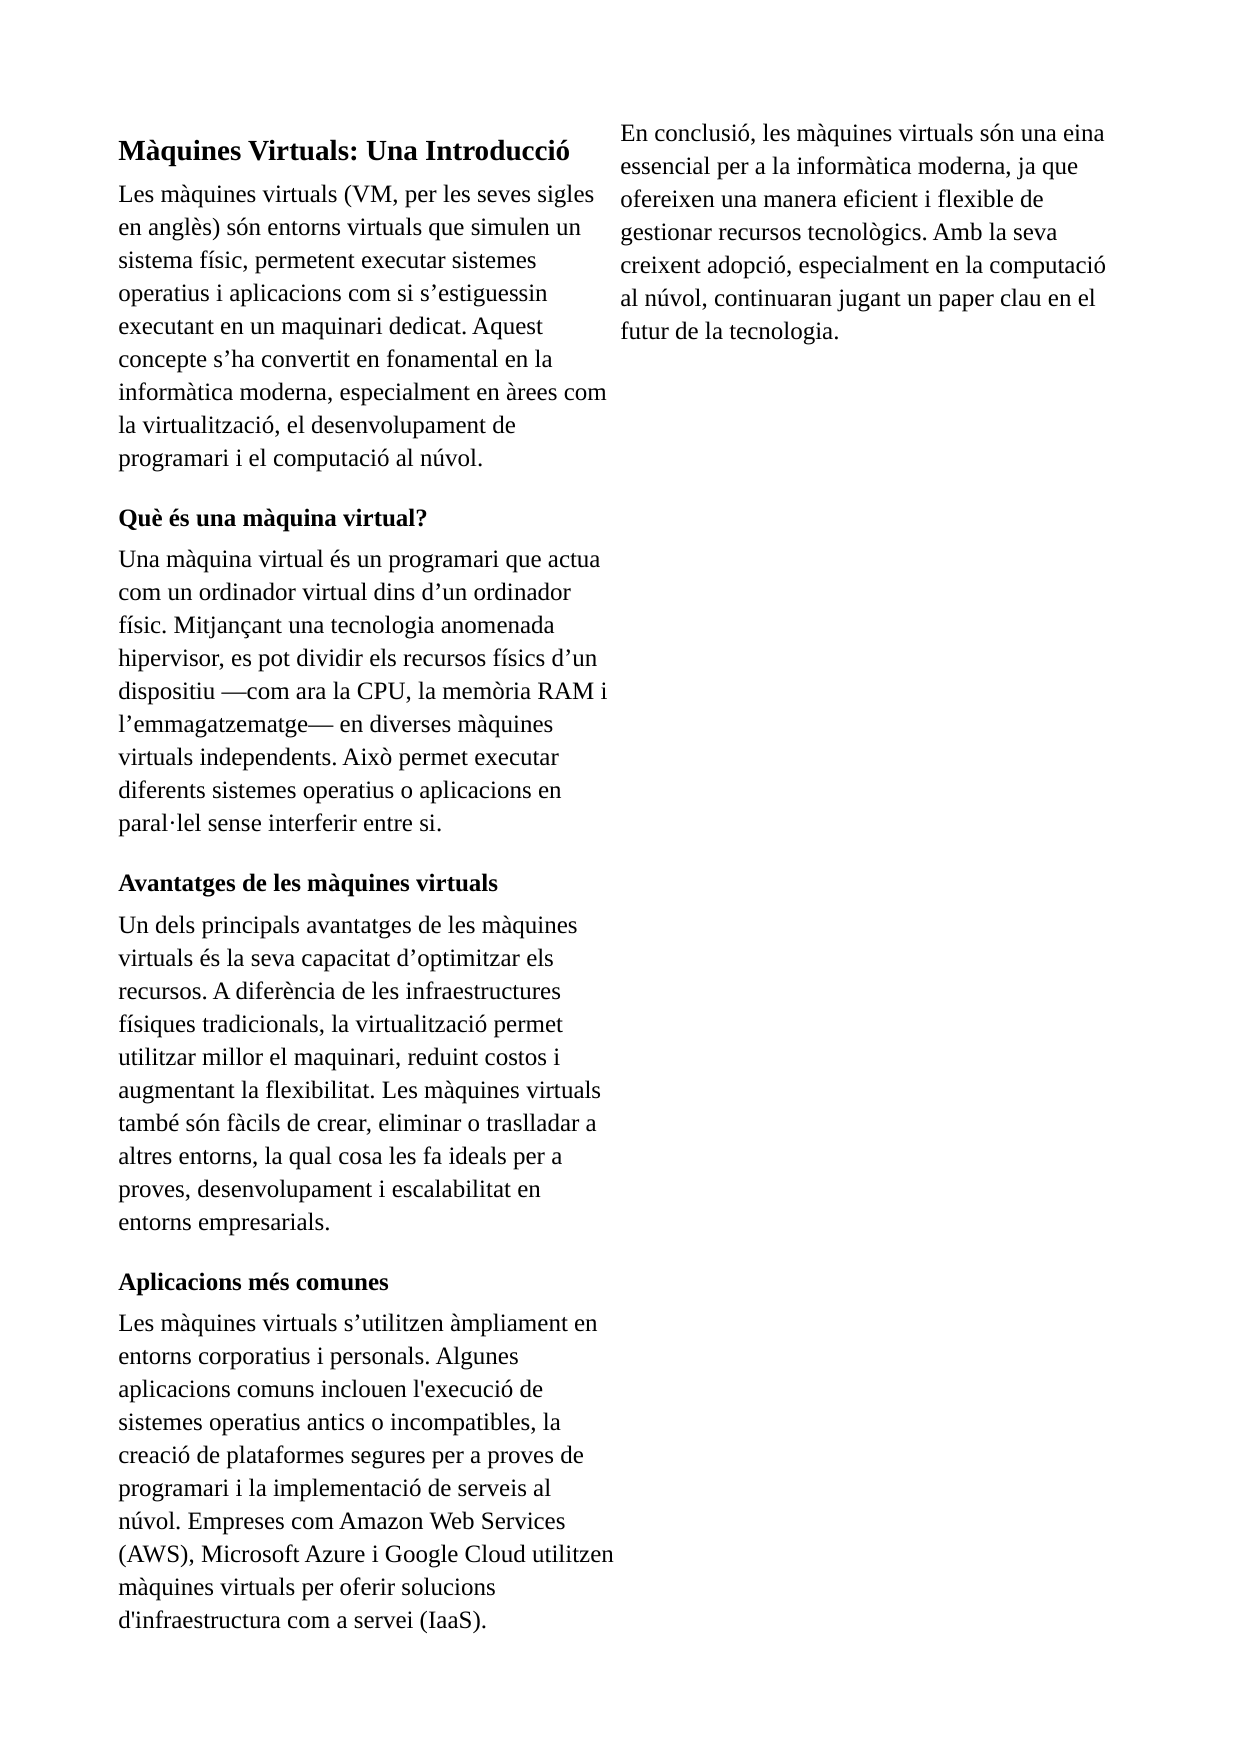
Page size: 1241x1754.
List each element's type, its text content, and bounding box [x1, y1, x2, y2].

text Un dels principals avantatges de les màquines virtuals és la seva capacitat d’optimitzar els recursos. A diferència de les infraestructures físiques tradicionals, la virtualització permet utilitzar millor el maquinari, reduint costos i augmentant la flexibilitat. Les màquines virtuals també són fàcils de crear, eliminar o traslladar a altres entorns, la qual cosa les fa ideals per a proves, desenvolupament i escalabilitat en entorns empresarials. [118, 910, 620, 1236]
text Les màquines virtuals (VM, per les seves sigles en anglès) són entorns virtuals que simulen un sistema físic, permetent executar sistemes operatius i aplicacions com si s’estiguessin executant en un maquinari dedicat. Aquest concepte s’ha convertit en fonamental en la informàtica moderna, especialment en àrees com la virtualització, el desenvolupament de programari i el computació al núvol. [118, 179, 620, 472]
subtitle Què és una màquina virtual? [118, 503, 620, 532]
text En conclusió, les màquines virtuals són una eina essencial per a la informàtica moderna, ja que ofereixen una manera eficient i flexible de gestionar recursos tecnològics. Amb la seva creixent adopció, especialment en la computació al núvol, continuaran jugant un paper clau en el futur de la tecnologia. [620, 118, 1122, 345]
subtitle Avantatges de les màquines virtuals [118, 868, 620, 897]
text Una màquina virtual és un programari que actua com un ordinador virtual dins d’un ordinador físic. Mitjançant una tecnologia anomenada hipervisor, es pot dividir els recursos físics d’un dispositiu —com ara la CPU, la memòria RAM i l’emmagatzematge— en diverses màquines virtuals independents. Això permet executar diferents sistemes operatius o aplicacions en paral·lel sense interferir entre si. [118, 544, 620, 837]
subtitle Màquines Virtuals: Una Introducció [118, 133, 620, 166]
text Les màquines virtuals s’utilitzen àmpliament en entorns corporatius i personals. Algunes aplicacions comuns inclouen l'execució de sistemes operatius antics o incompatibles, la creació de plataformes segures per a proves de programari i la implementació de serveis al núvol. Empreses com Amazon Web Services (AWS), Microsoft Azure i Google Cloud utilitzen màquines virtuals per oferir solucions d'infraestructura com a servei (IaaS). [118, 1308, 620, 1634]
subtitle Aplicacions més comunes [118, 1267, 620, 1296]
